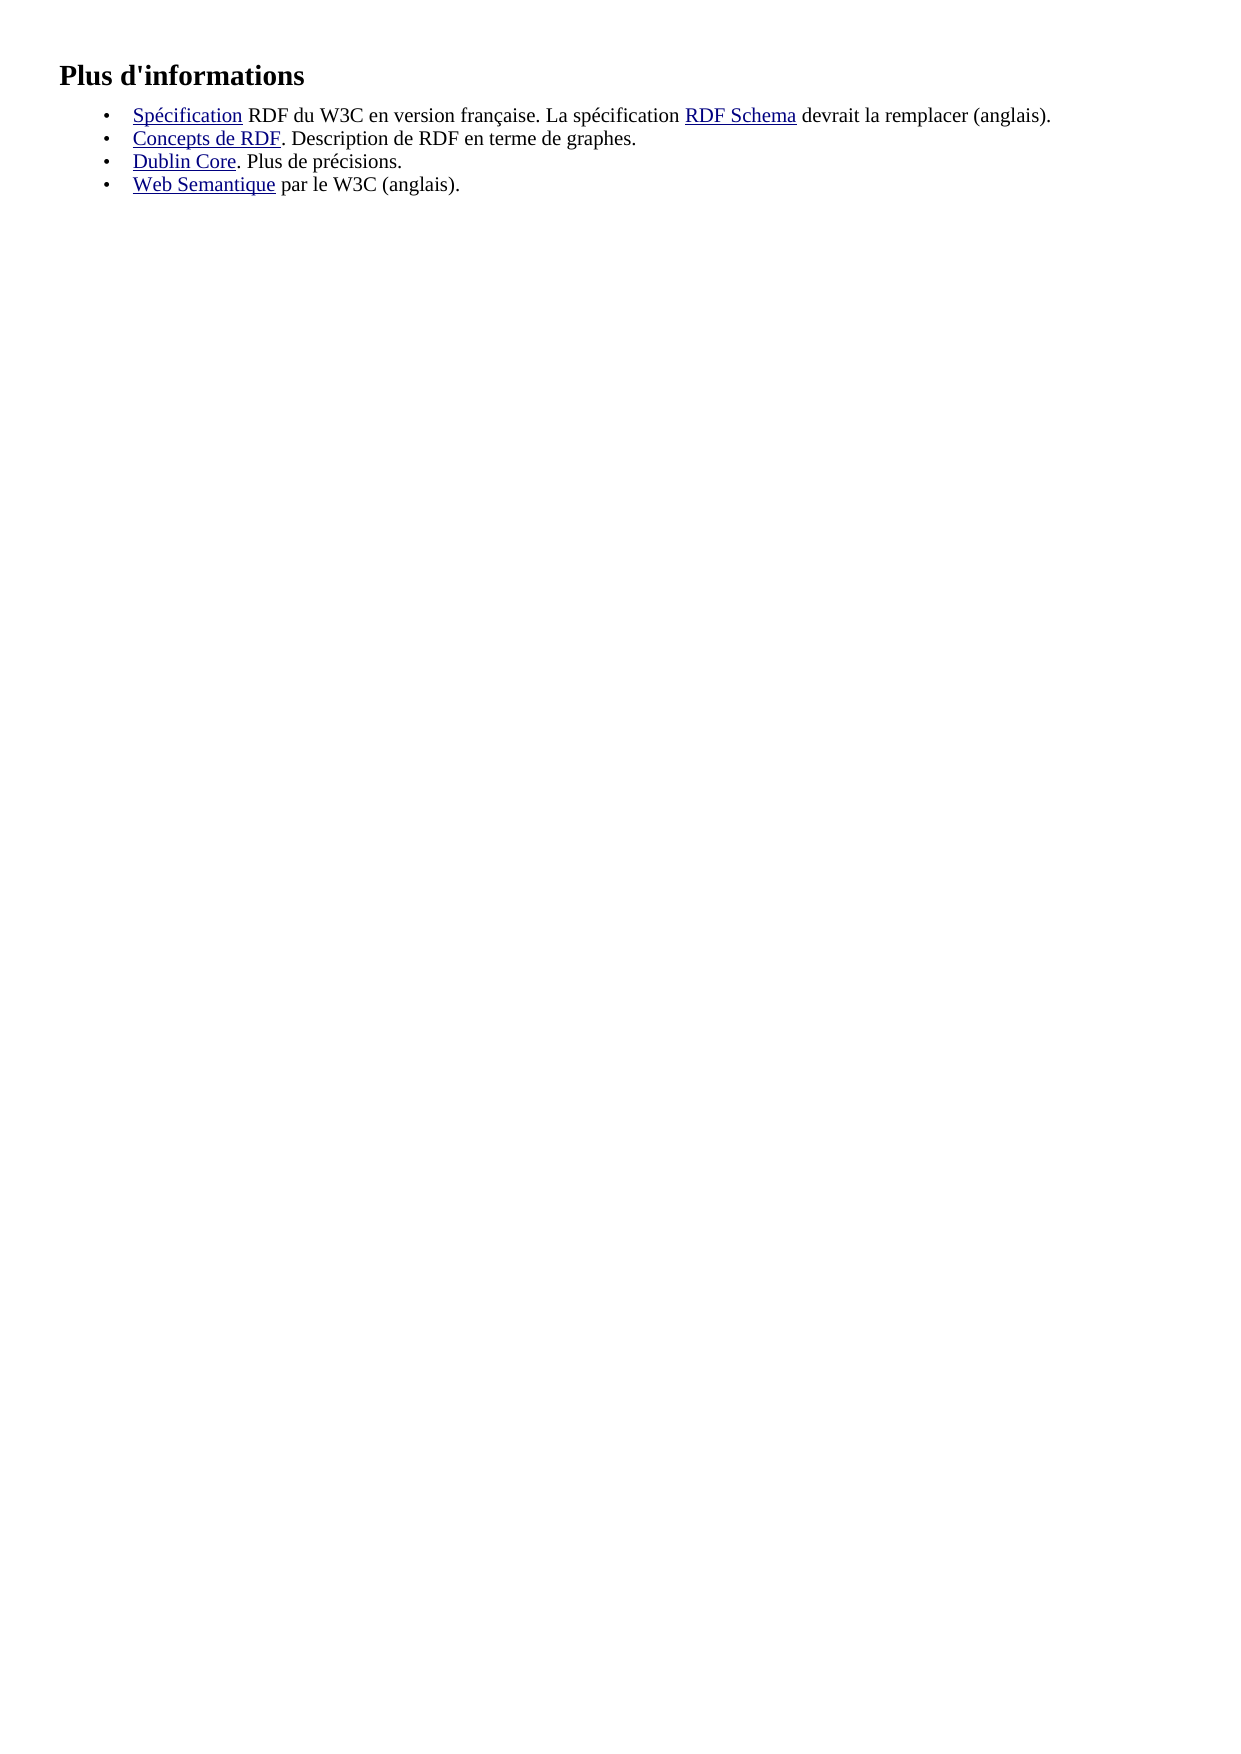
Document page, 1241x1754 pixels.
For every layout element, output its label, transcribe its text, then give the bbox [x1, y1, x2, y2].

list Concepts de RDF. Description de RDF en terme de graphes. [103, 127, 1181, 150]
subtitle Plus d'informations [59, 59, 1181, 91]
list Spécification RDF du W3C en version française. La spécification RDF Schema devrait la remplacer (anglais). [103, 104, 1181, 127]
list Dublin Core. Plus de précisions. [103, 150, 1181, 173]
list Web Semantique par le W3C (anglais). [103, 173, 1181, 196]
